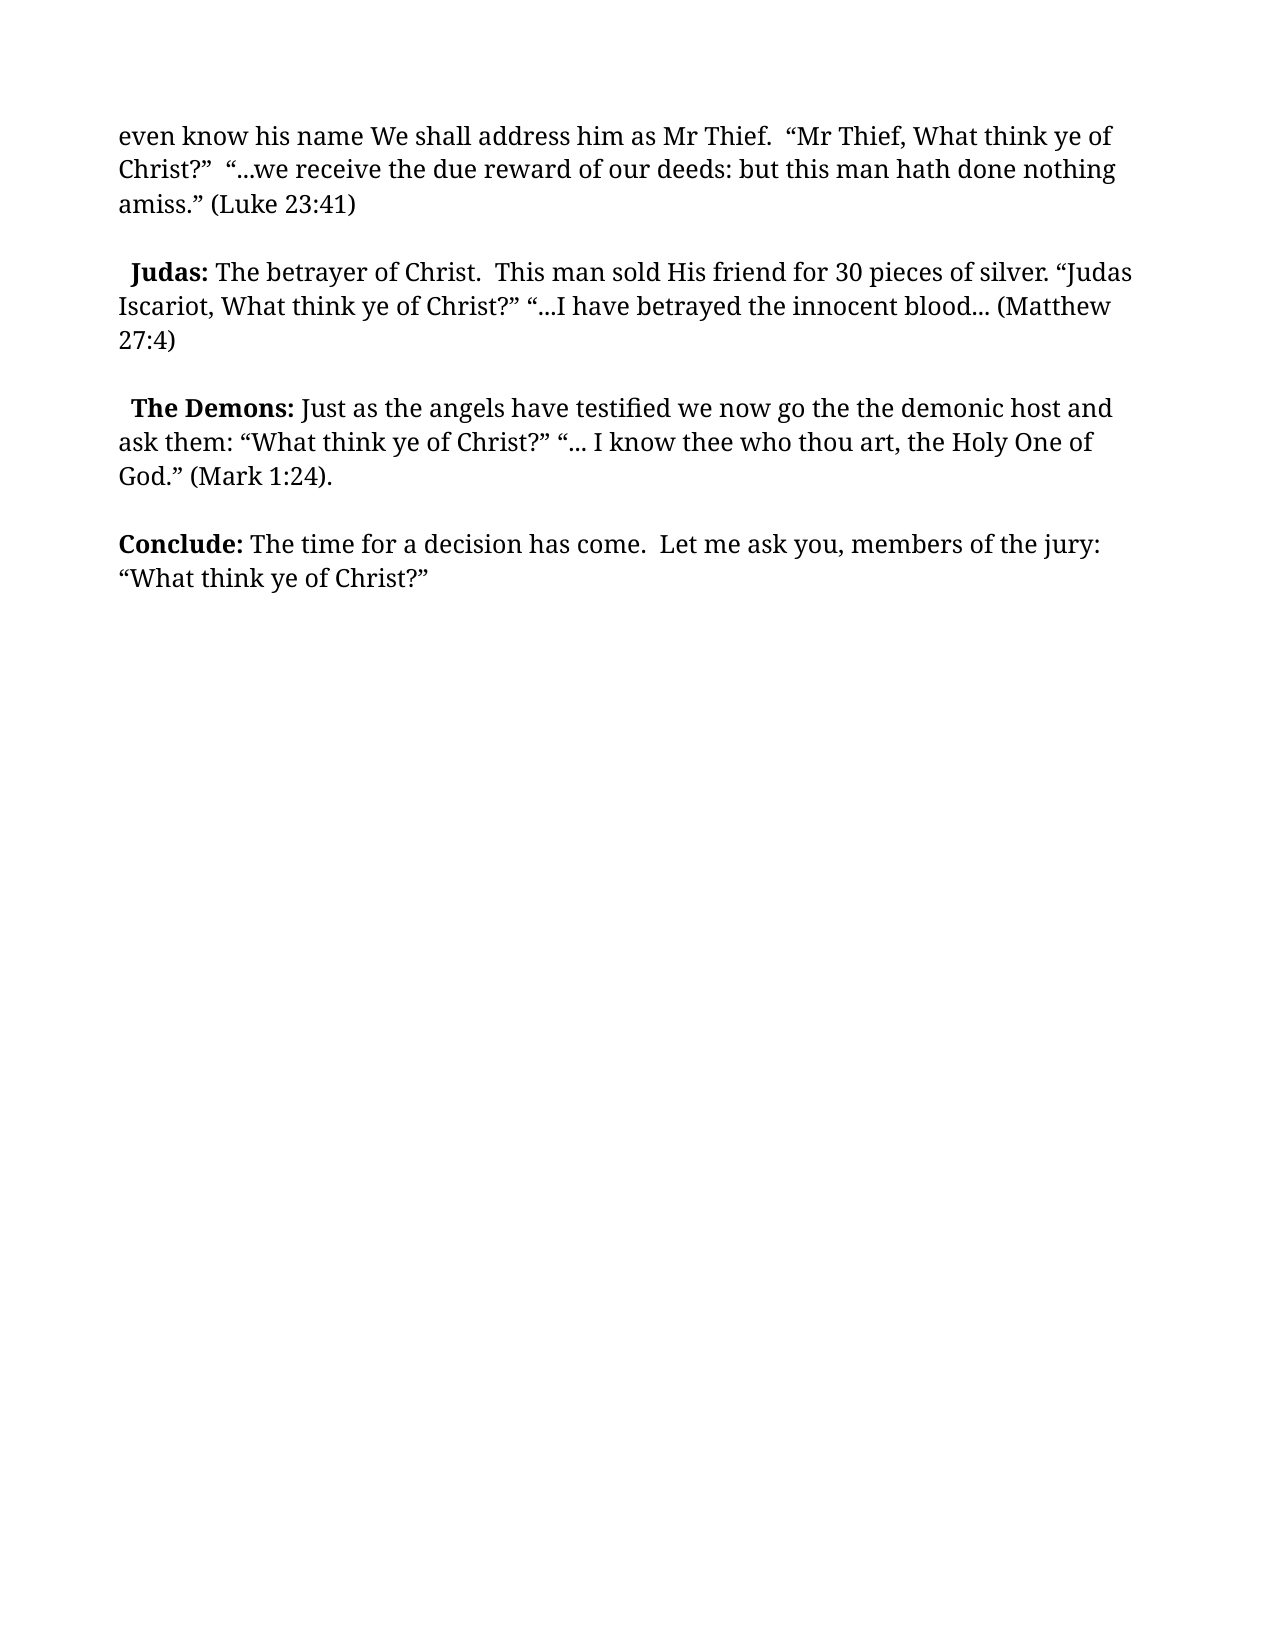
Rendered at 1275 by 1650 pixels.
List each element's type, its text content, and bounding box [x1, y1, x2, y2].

text Conclude: The time for a decision has come. Let me ask you, members of the jury: “What think ye of Christ?” [118, 527, 1157, 595]
text The Demons: Just as the angels have testified we now go the the demonic host and ask them: “What think ye of Christ?” “... I know thee who thou art, the Holy One of God.” (Mark 1:24). [118, 391, 1157, 493]
text Judas: The betrayer of Christ. This man sold His friend for 30 pieces of silver. “Judas Iscariot, What think ye of Christ?” “...I have betrayed the innocent blood... (Matthew 27:4) [118, 254, 1157, 357]
text even know his name We shall address him as Mr Thief. “Mr Thief, What think ye of Christ?” “...we receive the due reward of our deeds: but this man hath done nothing amiss.” (Luke 23:41) [118, 118, 1157, 220]
